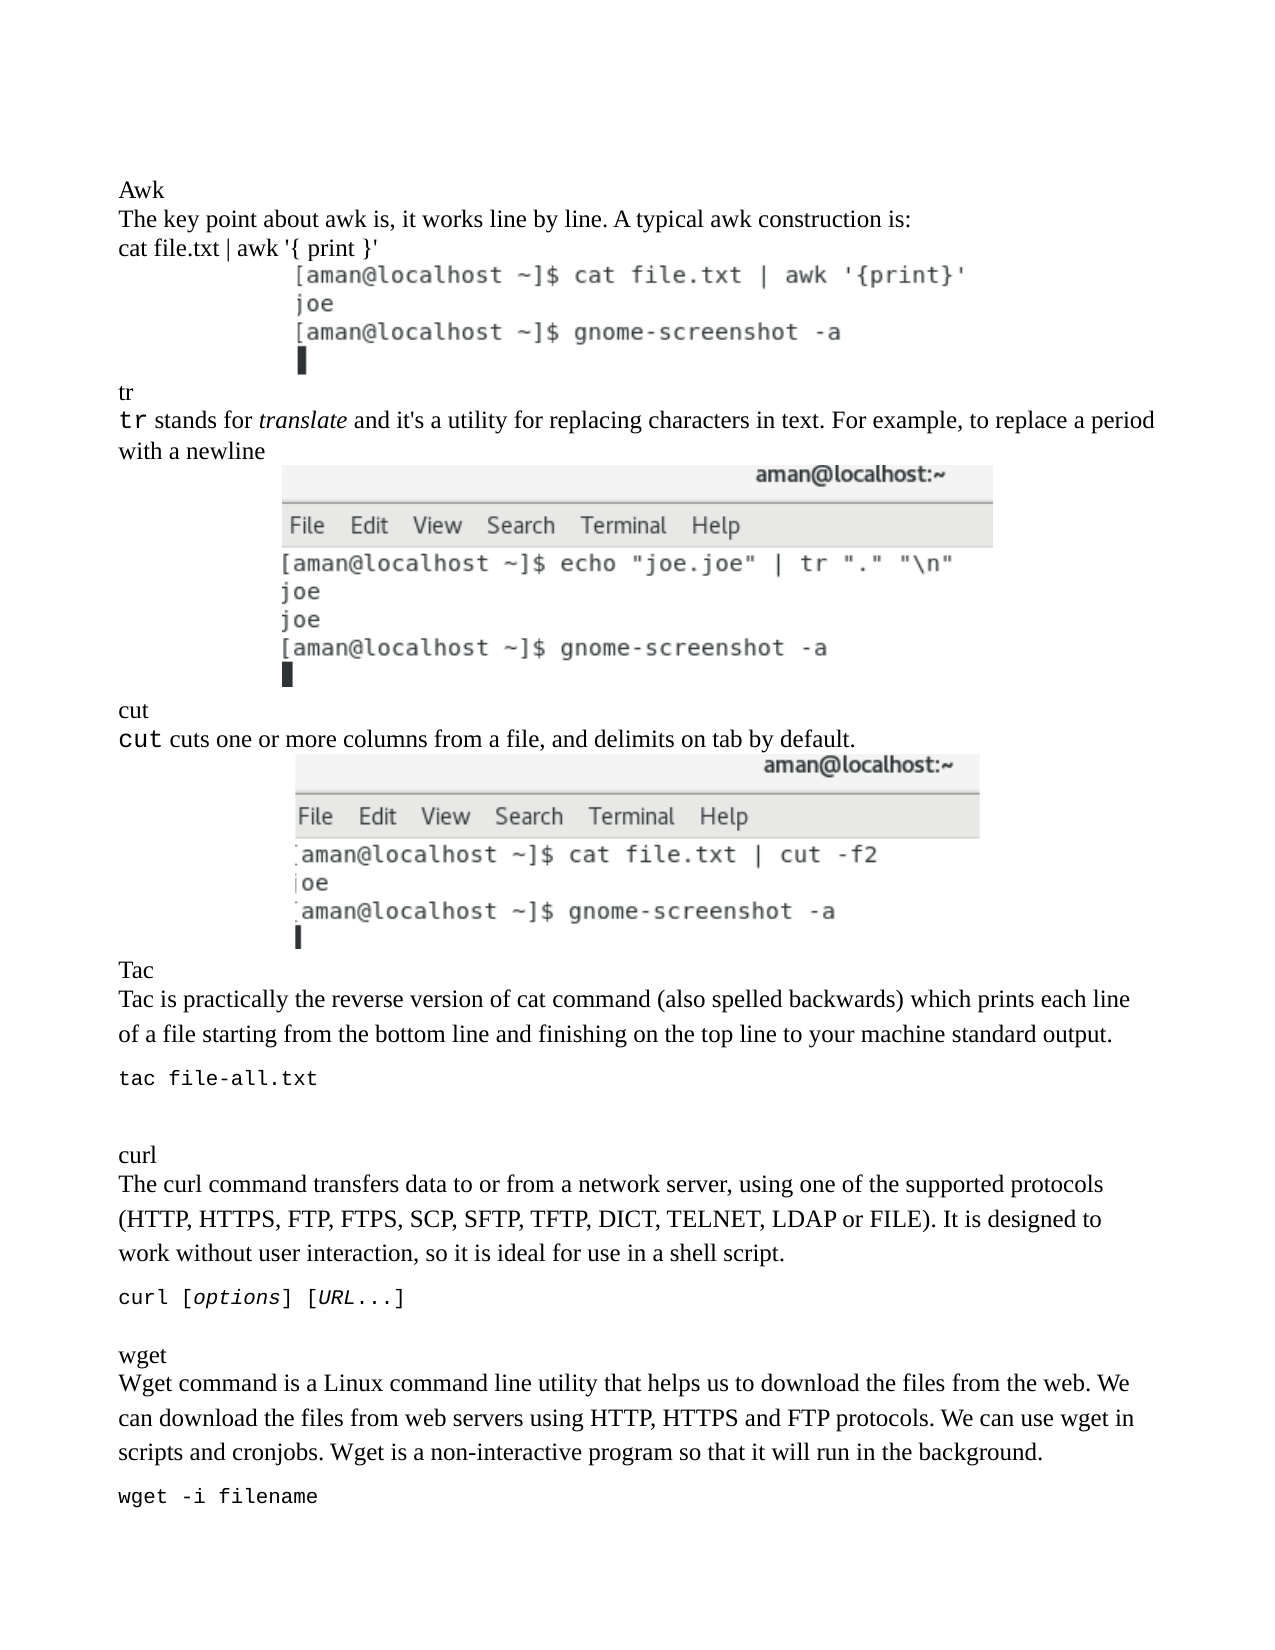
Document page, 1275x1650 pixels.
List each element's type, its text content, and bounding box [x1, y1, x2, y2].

text tac file-all.txt [118, 1068, 1157, 1092]
text The key point about awk is, it works line by line. A typical awk construction is: [118, 204, 1157, 233]
text Awk [118, 176, 1157, 204]
text Wget command is a Linux command line utility that helps us to download the files from the web. We can download the files from web servers using HTTP, HTTPS and FTP protocols. We can use wget in scripts and cronjobs. Wget is a non-interactive program so that it will run in the background. [118, 1368, 1157, 1466]
text tr [118, 377, 1157, 406]
text cut cuts one or more columns from a file, and delimits on tab by default. [118, 724, 1157, 755]
text The curl command transfers data to or from a network server, using one of the supported protocols (HTTP, HTTPS, FTP, FTPS, SCP, SFTP, TFTP, DICT, TELNET, LDAP or FILE). It is designed to work without user interaction, so it is ideal for use in a shell script. [118, 1169, 1157, 1267]
text wget [118, 1340, 1157, 1368]
text curl [options] [URL...] [118, 1287, 1157, 1311]
text cat file.txt | awk '{ print }' [118, 233, 1157, 262]
picture [295, 754, 980, 949]
text Tac [118, 956, 1157, 984]
picture [297, 261, 978, 378]
picture [282, 465, 993, 687]
text wget -i filename [118, 1487, 1157, 1510]
text curl [118, 1141, 1157, 1169]
text cut [118, 695, 1157, 724]
text tr stands for translate and it's a utility for replacing characters in text. For example, to replace a period with a newline [118, 406, 1157, 465]
text Tac is practically the reverse version of cat command (also spelled backwards) which prints each line of a file starting from the bottom line and finishing on the top line to your machine standard output. [118, 984, 1157, 1048]
